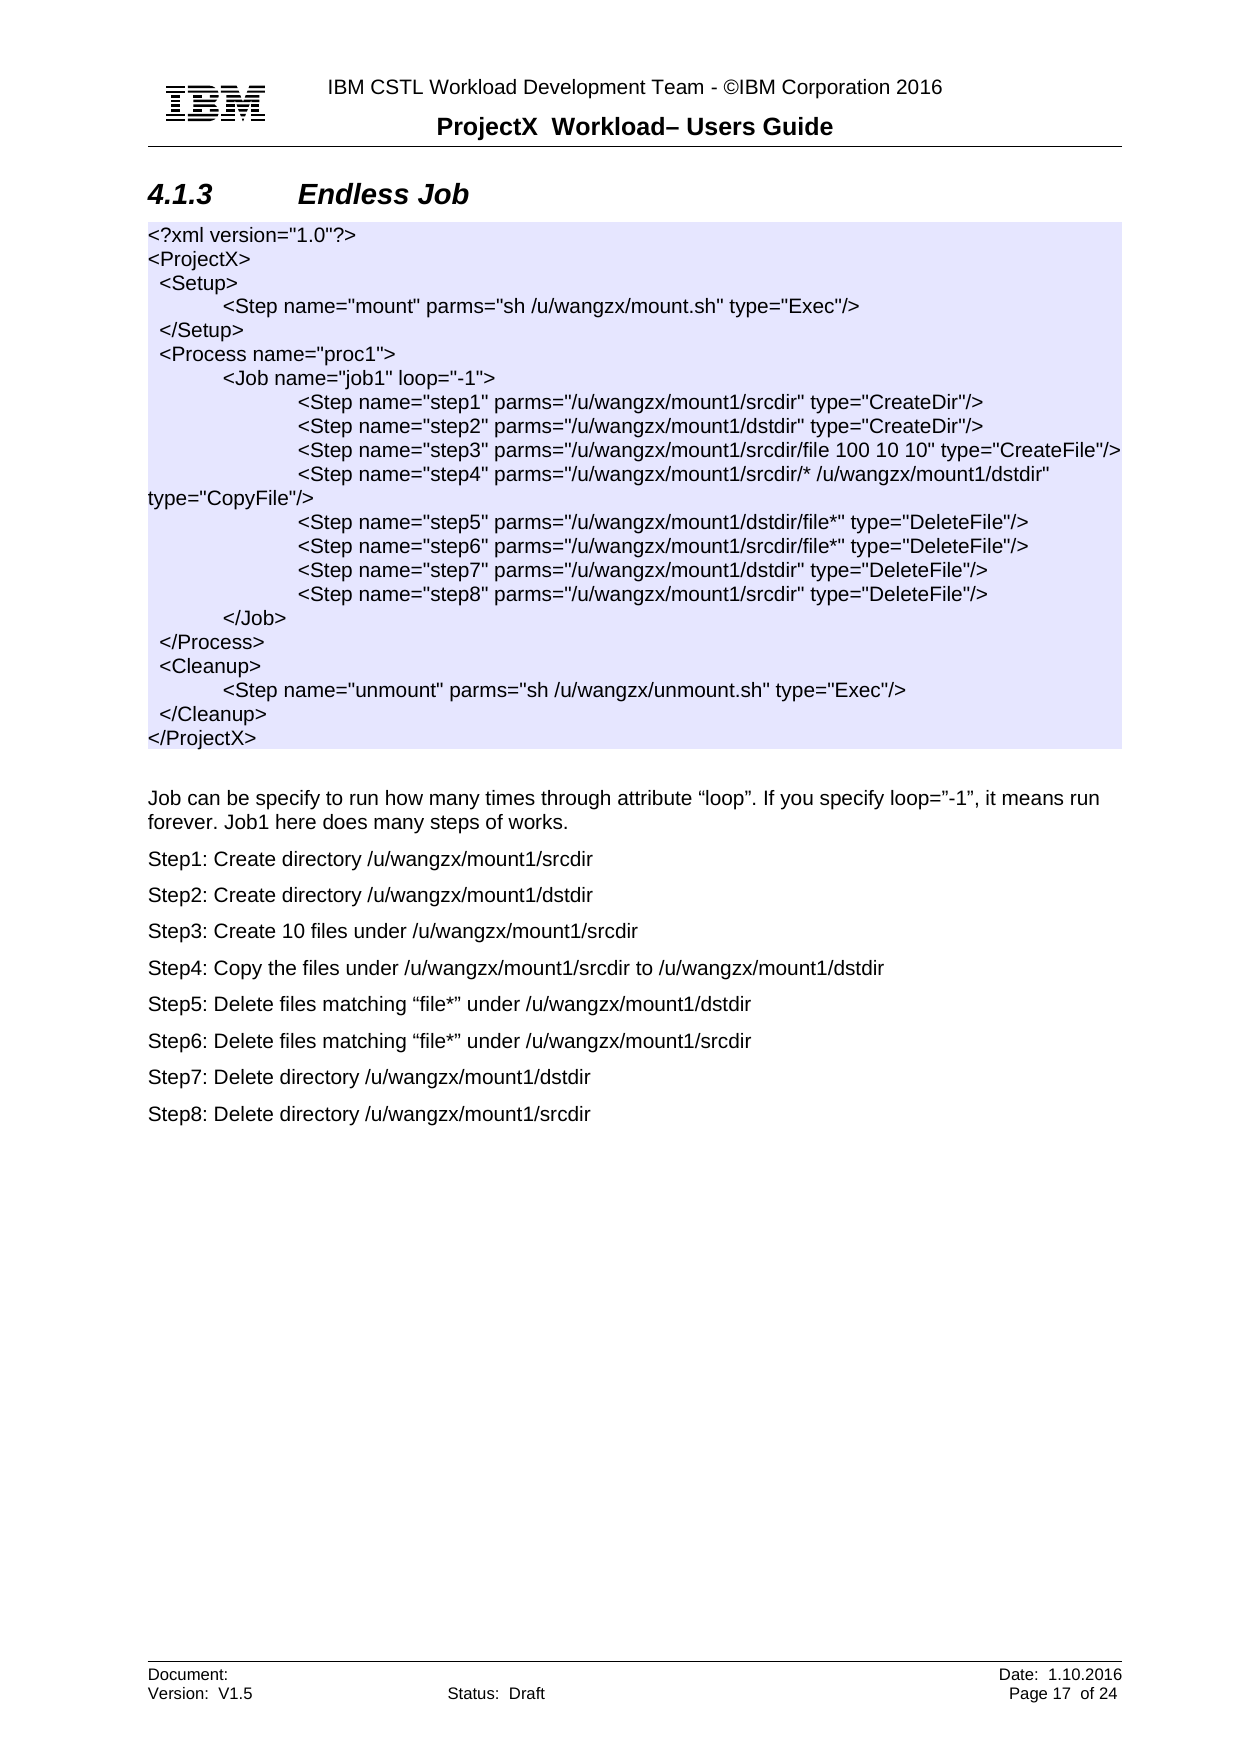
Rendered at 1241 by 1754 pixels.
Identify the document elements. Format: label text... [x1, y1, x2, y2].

text Step8: Delete directory /u/wangzx/mount1/srcdir [148, 1102, 1122, 1126]
text <Cleanup> [148, 654, 1122, 678]
text <Step name="step5" parms="/u/wangzx/mount1/dstdir/file*" type="DeleteFile"/> [148, 510, 1122, 534]
text <Job name="job1" loop="-1"> [148, 366, 1122, 390]
text </Cleanup> [148, 702, 1122, 726]
text Step7: Delete directory /u/wangzx/mount1/dstdir [148, 1065, 1122, 1089]
subtitle Endless Job [148, 177, 1122, 211]
text </Process> [148, 630, 1122, 654]
text </Setup> [148, 318, 1122, 342]
text </Job> [148, 606, 1122, 630]
text Job can be specify to run how many times through attribute “loop”. If you specify loop=”-1”, it means run forever. Job1 here does many steps of works. [148, 786, 1122, 834]
text <Step name="step4" parms="/u/wangzx/mount1/srcdir/* /u/wangzx/mount1/dstdir" type="CopyFile"/> [148, 462, 1122, 510]
text <Step name="step1" parms="/u/wangzx/mount1/srcdir" type="CreateDir"/> [148, 390, 1122, 414]
text Step5: Delete files matching “file*” under /u/wangzx/mount1/dstdir [148, 992, 1122, 1016]
text <Process name="proc1"> [148, 342, 1122, 366]
text <Step name="step2" parms="/u/wangzx/mount1/dstdir" type="CreateDir"/> [148, 414, 1122, 438]
text <Step name="unmount" parms="sh /u/wangzx/unmount.sh" type="Exec"/> [148, 678, 1122, 702]
text </ProjectX> [148, 726, 1122, 749]
text <Step name="step3" parms="/u/wangzx/mount1/srcdir/file 100 10 10" type="CreateFile"/> [148, 438, 1122, 462]
text Step6: Delete files matching “file*” under /u/wangzx/mount1/srcdir [148, 1029, 1122, 1053]
text Step1: Create directory /u/wangzx/mount1/srcdir [148, 846, 1122, 870]
text <?xml version="1.0"?> [148, 222, 1122, 246]
text <Step name="step8" parms="/u/wangzx/mount1/srcdir" type="DeleteFile"/> [148, 582, 1122, 606]
text Step2: Create directory /u/wangzx/mount1/dstdir [148, 883, 1122, 907]
text Step3: Create 10 files under /u/wangzx/mount1/srcdir [148, 919, 1122, 943]
text Step4: Copy the files under /u/wangzx/mount1/srcdir to /u/wangzx/mount1/dstdir [148, 956, 1122, 980]
text <ProjectX> [148, 246, 1122, 270]
text <Step name="step6" parms="/u/wangzx/mount1/srcdir/file*" type="DeleteFile"/> [148, 534, 1122, 558]
text <Setup> [148, 270, 1122, 294]
text <Step name="mount" parms="sh /u/wangzx/mount.sh" type="Exec"/> [148, 294, 1122, 318]
text <Step name="step7" parms="/u/wangzx/mount1/dstdir" type="DeleteFile"/> [148, 558, 1122, 582]
